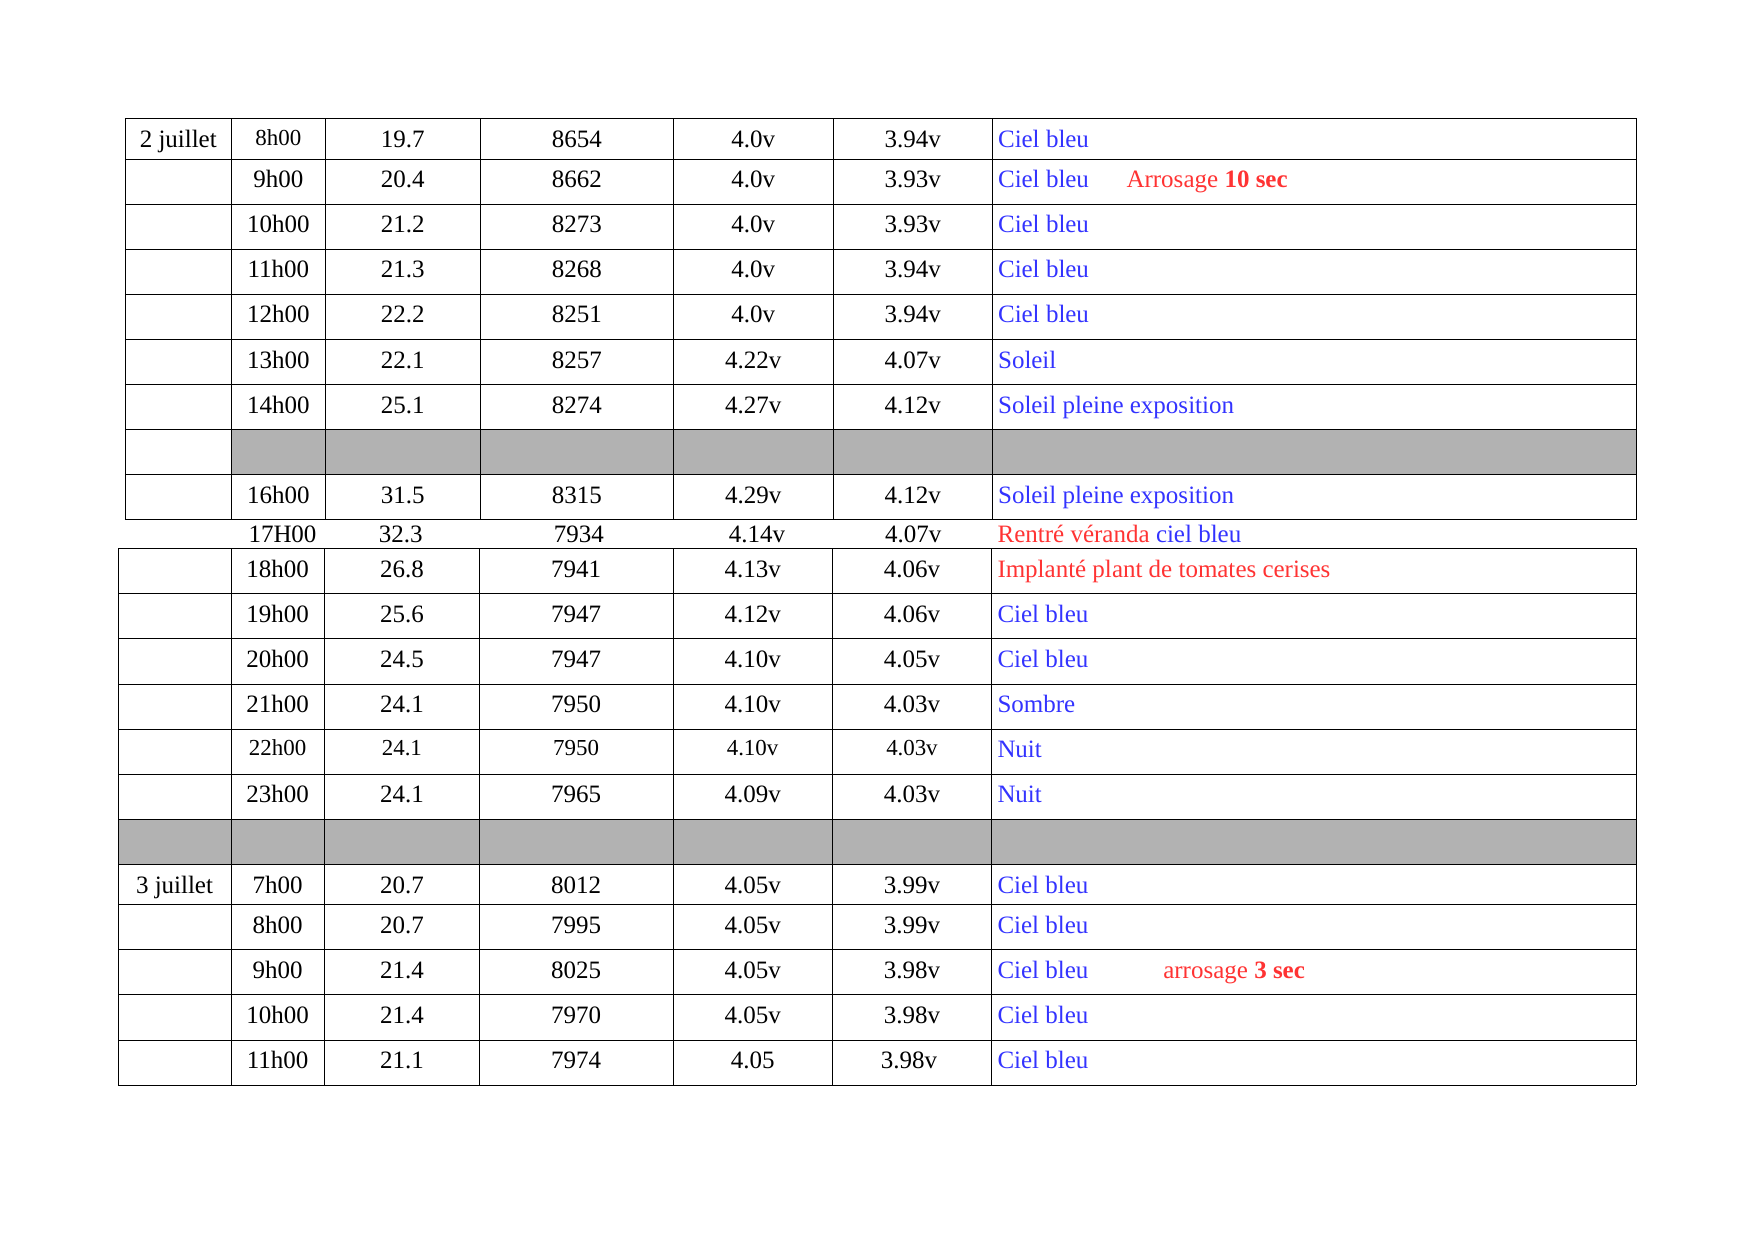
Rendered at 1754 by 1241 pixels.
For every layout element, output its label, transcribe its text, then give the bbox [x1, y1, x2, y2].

table_cell Ciel bleu [992, 639, 1636, 683]
table_cell [126, 385, 231, 429]
table_cell [834, 430, 992, 474]
table_cell 4.0v [674, 160, 833, 203]
table_cell 3 juillet [119, 865, 231, 904]
table_cell 23h00 [232, 775, 324, 819]
table_cell 11h00 [232, 250, 325, 294]
table_cell 8273 [481, 205, 673, 249]
table_cell 3.93v [834, 160, 992, 203]
table_cell [119, 950, 231, 994]
table_cell 22.2 [326, 295, 480, 339]
table_cell 8257 [481, 340, 673, 384]
table_cell Ciel bleu [993, 205, 1636, 249]
table_cell [119, 905, 231, 949]
table_cell 4.05 [674, 1041, 832, 1084]
table_header 4.13v [674, 549, 832, 593]
table_cell 3.93v [834, 205, 992, 249]
table_cell [833, 820, 991, 864]
table_cell 4.0v [674, 205, 833, 249]
table_cell [126, 340, 231, 384]
table_header 18h00 [232, 549, 324, 593]
table_cell Ciel bleu [993, 119, 1636, 158]
table_cell 14h00 [232, 385, 325, 429]
table_cell Ciel bleu [993, 295, 1636, 339]
table_cell [126, 250, 231, 294]
table_cell 19h00 [232, 594, 324, 638]
table_cell 7965 [480, 775, 673, 819]
table_cell 3.99v [833, 865, 991, 904]
table_cell [232, 820, 324, 864]
table_cell [232, 430, 325, 474]
table_cell 24.5 [325, 639, 479, 683]
table_cell [674, 430, 833, 474]
table_cell Ciel bleu [992, 905, 1636, 949]
table_cell [119, 639, 231, 683]
table_cell Nuit [992, 775, 1636, 819]
table_cell 3.94v [834, 250, 992, 294]
table_cell Ciel bleu [993, 250, 1636, 294]
table_cell 9h00 [232, 160, 325, 203]
table_cell 10h00 [232, 205, 325, 249]
table_cell 7h00 [232, 865, 324, 904]
table_cell 4.05v [674, 905, 832, 949]
table_cell 10h00 [232, 995, 324, 1039]
table_cell Soleil pleine exposition [993, 385, 1636, 429]
table_cell Ciel bleu [992, 995, 1636, 1039]
table_cell 21.4 [325, 950, 479, 994]
table_cell [119, 685, 231, 728]
table_cell [126, 295, 231, 339]
table_header [119, 549, 231, 593]
table_cell 3.94v [834, 295, 992, 339]
table_header 4.06v [833, 549, 991, 593]
table_cell 4.07v [834, 340, 992, 384]
table_cell 20.7 [325, 905, 479, 949]
table_cell 4.29v [674, 475, 833, 519]
table_cell 7974 [480, 1041, 673, 1084]
table_cell [119, 730, 231, 774]
table_cell [992, 820, 1636, 864]
table_cell 8251 [481, 295, 673, 339]
table_cell 11h00 [232, 1041, 324, 1084]
table_cell 3.98v [833, 950, 991, 994]
table_cell [480, 820, 673, 864]
table_cell 4.10v [674, 730, 832, 774]
table_cell 8274 [481, 385, 673, 429]
table_cell 4.10v [674, 685, 832, 728]
table_cell 20h00 [232, 639, 324, 683]
table_cell 4.03v [833, 730, 991, 774]
table_cell 12h00 [232, 295, 325, 339]
table_cell 7950 [480, 685, 673, 728]
table_cell 4.12v [674, 594, 832, 638]
table_cell [674, 820, 832, 864]
table_cell 4.09v [674, 775, 832, 819]
table_cell 7947 [480, 639, 673, 683]
table_cell 21.2 [326, 205, 480, 249]
table_cell 4.05v [674, 865, 832, 904]
table_cell 24.1 [325, 685, 479, 728]
table_cell 21h00 [232, 685, 324, 728]
table_cell Ciel bleu arrosage 3 sec [992, 950, 1636, 994]
table_cell 4.03v [833, 685, 991, 728]
table_cell 19.7 [326, 119, 480, 158]
table_cell 22.1 [326, 340, 480, 384]
table_cell 8268 [481, 250, 673, 294]
table_cell [119, 995, 231, 1039]
table_cell Soleil pleine exposition [993, 475, 1636, 519]
table_cell 13h00 [232, 340, 325, 384]
table_cell 25.1 [326, 385, 480, 429]
table_cell 7950 [480, 730, 673, 774]
table_cell 4.27v [674, 385, 833, 429]
table_cell [126, 430, 231, 474]
table_cell [119, 775, 231, 819]
table_cell [126, 205, 231, 249]
table_cell 25.6 [325, 594, 479, 638]
table_cell Ciel bleu [992, 594, 1636, 638]
table_cell 4.05v [674, 950, 832, 994]
table_cell Ciel bleu [992, 1041, 1636, 1084]
table_cell 8025 [480, 950, 673, 994]
table_cell 7995 [480, 905, 673, 949]
table_cell 22h00 [232, 730, 324, 774]
table_cell 8012 [480, 865, 673, 904]
table_cell 4.0v [674, 119, 833, 158]
table_header Implanté plant de tomates cerises [992, 549, 1636, 593]
table_cell Soleil [993, 340, 1636, 384]
table_cell 8h00 [232, 905, 324, 949]
table_cell 8h00 [232, 119, 325, 158]
table_cell 4.10v [674, 639, 832, 683]
table_cell [326, 430, 480, 474]
table_cell Ciel bleu [992, 865, 1636, 904]
text 17H00 32.3 7934 4.14v 4.07v Rentré véranda ciel bleu [118, 519, 1636, 548]
table_cell 4.05v [674, 995, 832, 1039]
table_cell 9h00 [232, 950, 324, 994]
table_cell 4.12v [834, 475, 992, 519]
table_cell 8315 [481, 475, 673, 519]
table_cell [126, 160, 231, 203]
table_cell 4.22v [674, 340, 833, 384]
table_cell 2 juillet [126, 119, 231, 158]
table_cell 4.05v [833, 639, 991, 683]
table_cell Ciel bleu Arrosage 10 sec [993, 160, 1636, 203]
table_cell [126, 475, 231, 519]
table_cell 8662 [481, 160, 673, 203]
table_cell Nuit [992, 730, 1636, 774]
table_cell 21.3 [326, 250, 480, 294]
table_cell 24.1 [325, 730, 479, 774]
table_cell Sombre [992, 685, 1636, 728]
table_cell 4.0v [674, 295, 833, 339]
table_cell 24.1 [325, 775, 479, 819]
table_cell 3.99v [833, 905, 991, 949]
table_cell [119, 820, 231, 864]
table_cell 7947 [480, 594, 673, 638]
table_cell [119, 1041, 231, 1084]
table_cell 16h00 [232, 475, 325, 519]
table_cell 4.03v [833, 775, 991, 819]
table_cell 3.94v [834, 119, 992, 158]
table_cell 31.5 [326, 475, 480, 519]
table_cell 8654 [481, 119, 673, 158]
table_cell 3.98v [833, 1041, 991, 1084]
table_header 7941 [480, 549, 673, 593]
table_cell 3.98v [833, 995, 991, 1039]
table_cell 21.4 [325, 995, 479, 1039]
table_cell [481, 430, 673, 474]
table_cell 4.06v [833, 594, 991, 638]
table_cell 21.1 [325, 1041, 479, 1084]
table_cell 4.0v [674, 250, 833, 294]
table_cell 7970 [480, 995, 673, 1039]
table_cell [993, 430, 1636, 474]
table_cell [325, 820, 479, 864]
table_cell 20.4 [326, 160, 480, 203]
table_cell 20.7 [325, 865, 479, 904]
table_cell [119, 594, 231, 638]
table_header 26.8 [325, 549, 479, 593]
table_cell 4.12v [834, 385, 992, 429]
